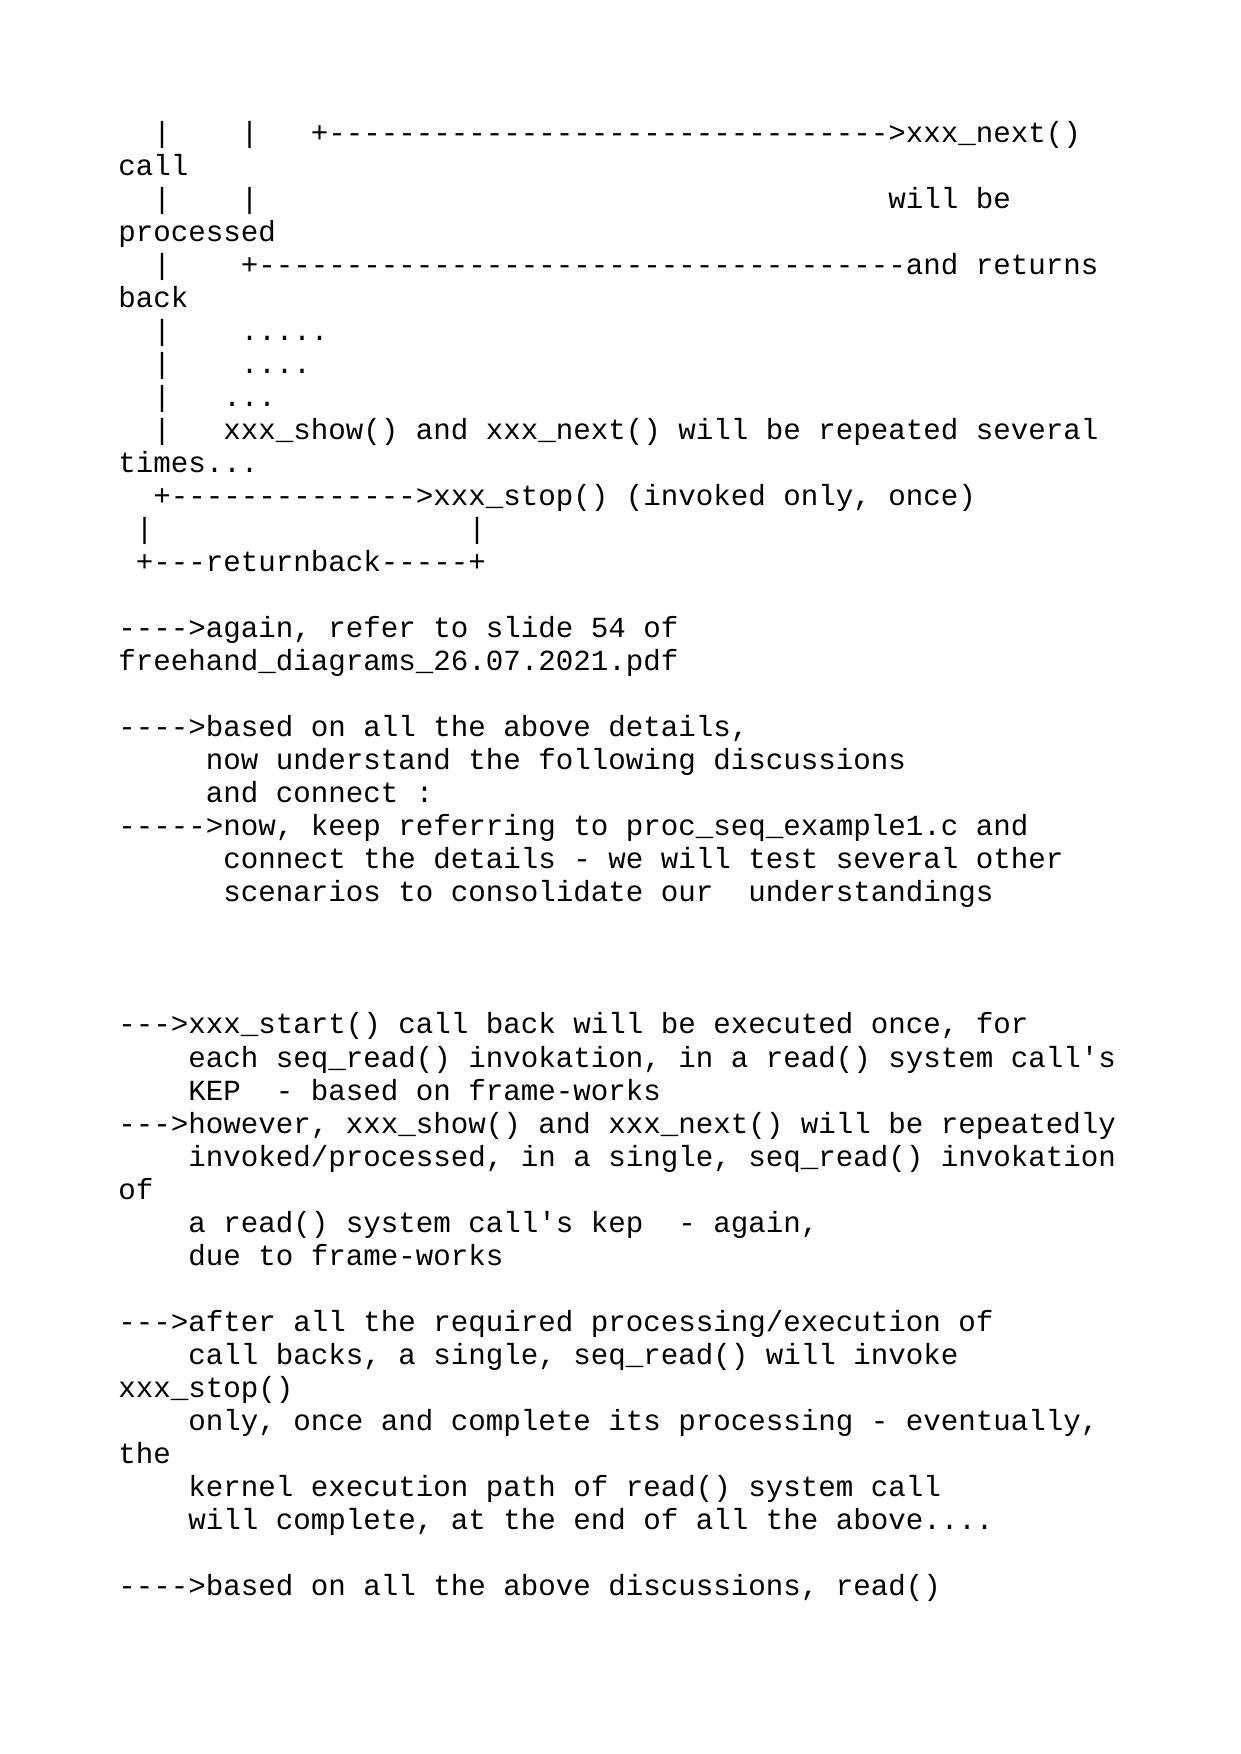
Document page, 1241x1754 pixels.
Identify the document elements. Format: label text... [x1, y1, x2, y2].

text | | [118, 514, 1122, 547]
text KEP - based on frame-works [118, 1076, 1122, 1109]
text a read() system call's kep - again, [118, 1208, 1122, 1241]
text | .... [118, 349, 1122, 382]
text +---returnback-----+ [118, 547, 1122, 580]
text each seq_read() invokation, in a read() system call's [118, 1043, 1122, 1076]
text scenarios to consolidate our understandings [118, 878, 1122, 911]
text kernel execution path of read() system call [118, 1472, 1122, 1505]
text --->however, xxx_show() and xxx_next() will be repeatedly [118, 1109, 1122, 1142]
text only, once and complete its processing - eventually, the [118, 1406, 1122, 1472]
text | ... [118, 382, 1122, 415]
text ---->again, refer to slide 54 of freehand_diagrams_26.07.2021.pdf [118, 613, 1122, 679]
text due to frame-works [118, 1241, 1122, 1274]
text invoked/processed, in a single, seq_read() invokation of [118, 1142, 1122, 1208]
text ---->based on all the above discussions, read() [118, 1571, 1122, 1604]
text +-------------->xxx_stop() (invoked only, once) [118, 481, 1122, 514]
text --->after all the required processing/execution of [118, 1307, 1122, 1340]
text --->xxx_start() call back will be executed once, for [118, 1010, 1122, 1043]
text | xxx_show() and xxx_next() will be repeated several times... [118, 415, 1122, 481]
text | | will be processed [118, 184, 1122, 250]
text ----->now, keep referring to proc_seq_example1.c and [118, 812, 1122, 844]
text and connect : [118, 778, 1122, 812]
text call backs, a single, seq_read() will invoke xxx_stop() [118, 1340, 1122, 1406]
text now understand the following discussions [118, 746, 1122, 778]
text | +-------------------------------------and returns back [118, 250, 1122, 316]
text | ..... [118, 316, 1122, 349]
text connect the details - we will test several other [118, 844, 1122, 878]
text | | +-------------------------------->xxx_next() call [118, 118, 1122, 184]
text will complete, at the end of all the above.... [118, 1505, 1122, 1538]
text ---->based on all the above details, [118, 712, 1122, 746]
